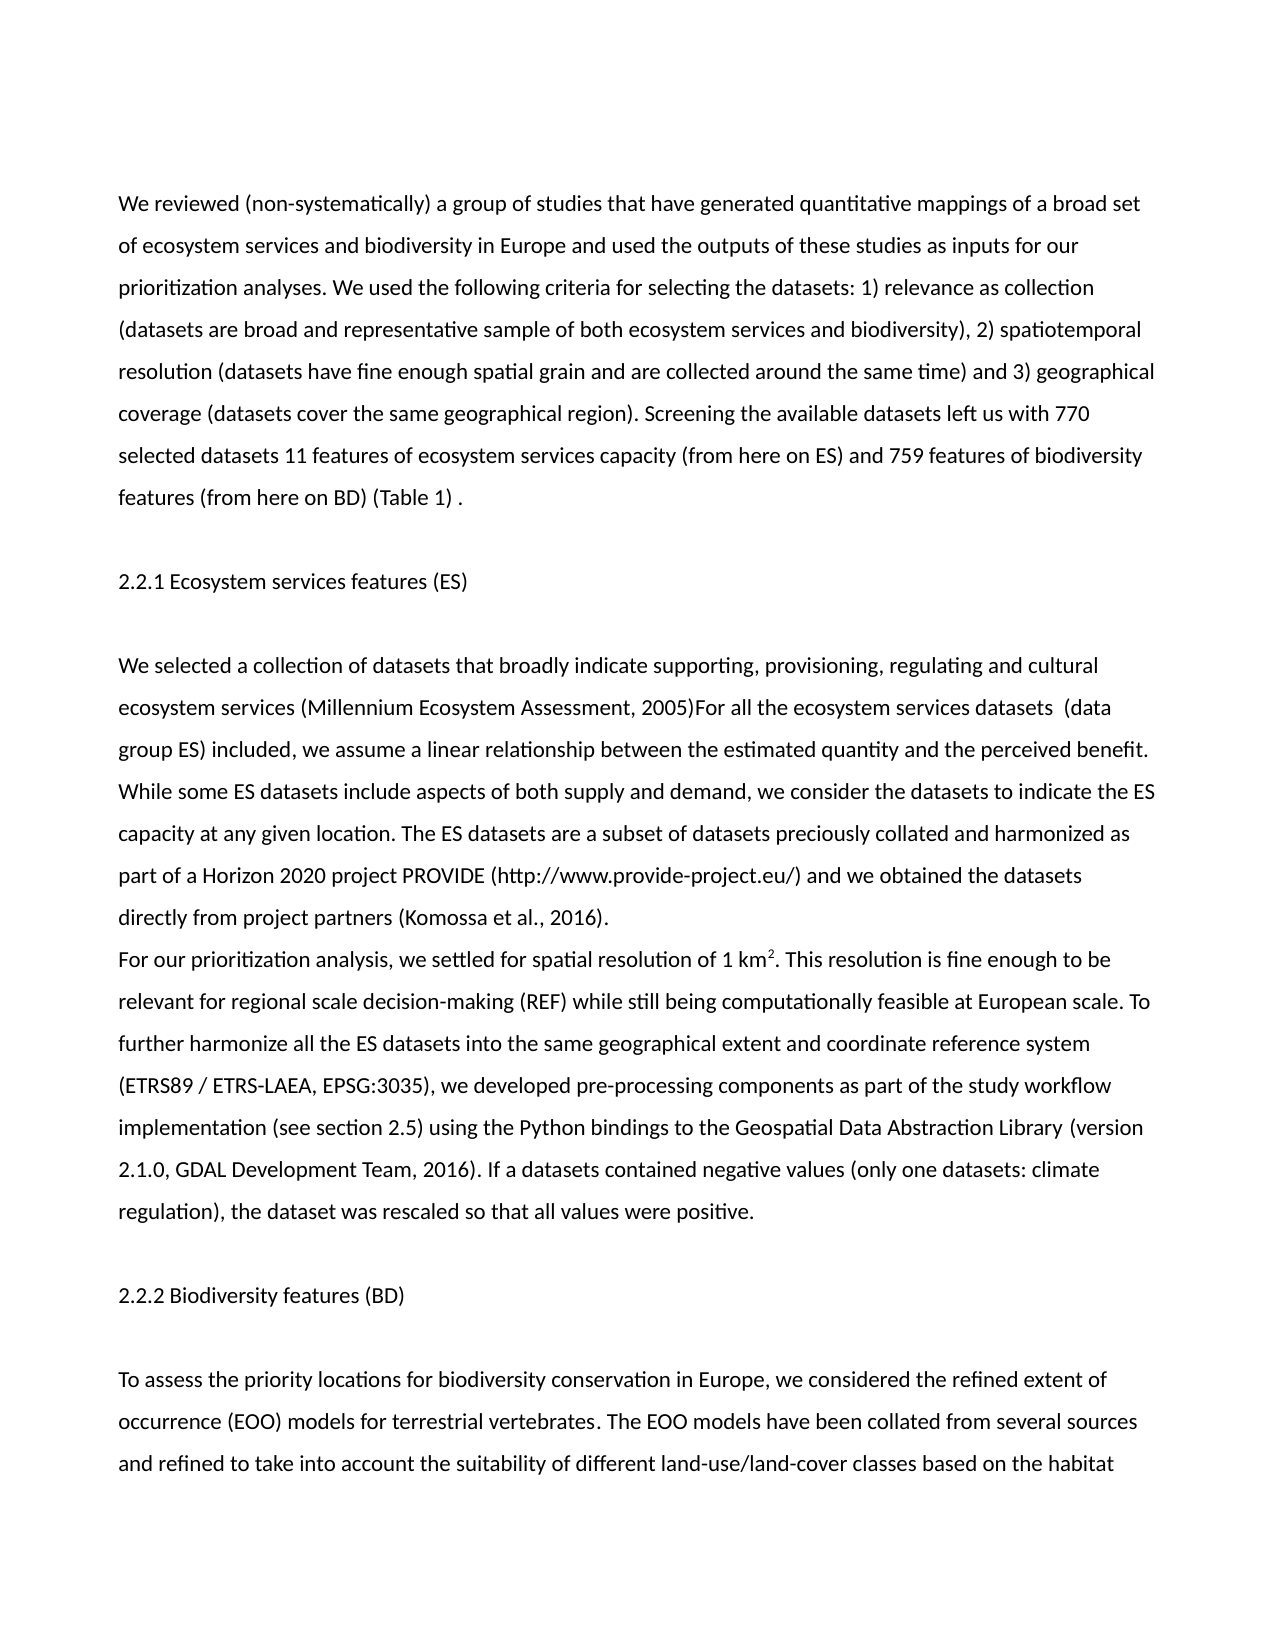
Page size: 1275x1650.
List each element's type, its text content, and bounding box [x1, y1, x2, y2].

text To assess the priority locations for biodiversity conservation in Europe, we considered the refined extent of occurrence (EOO) models for terrestrial vertebrates. The EOO models have been collated from several sources and refined to take into account the suitability of different land-use/land-cover classes based on the habitat [118, 1365, 1157, 1477]
subtitle 2.2.2 Biodiversity features (BD) [118, 1281, 1157, 1309]
subtitle 2.2.1 Ecosystem services features (ES) [118, 567, 1157, 595]
text We reviewed (non-systematically) a group of studies that have generated quantitative mappings of a broad set of ecosystem services and biodiversity in Europe and used the outputs of these studies as inputs for our prioritization analyses. We used the following criteria for selecting the datasets: 1) relevance as collection (datasets are broad and representative sample of both ecosystem services and biodiversity), 2) spatiotemporal resolution (datasets have fine enough spatial grain and are collected around the same time) and 3) geographical coverage (datasets cover the same geographical region). Screening the available datasets left us with 770 selected datasets 11 features of ecosystem services capacity (from here on ES) and 759 features of biodiversity features (from here on BD) (Table 1) . [118, 189, 1157, 511]
text We selected a collection of datasets that broadly indicate supporting, provisioning, regulating and cultural ecosystem services (Millennium Ecosystem Assessment, 2005)For all the ecosystem services datasets (data group ES) included⁠, we assume a linear relationship between the estimated quantity and the perceived benefit. While some ES datasets include aspects of both supply and demand, we consider the datasets to indicate the ES capacity at any given location. The ES datasets are a subset of datasets preciously collated and harmonized as part of a Horizon 2020 project PROVIDE (http://www.provide-project.eu/) and we obtained the datasets directly from project partners (Komossa et al., 2016)⁠. [118, 651, 1157, 931]
text For our prioritization analysis, we settled for spatial resolution of 1 km2. This resolution is fine enough to be relevant for regional scale decision-making (REF) while still being computationally feasible at European scale. To further harmonize all the ES datasets into the same geographical extent and coordinate reference system (ETRS89 / ETRS-LAEA, EPSG:3035), we developed pre-processing components as part of the study workflow implementation (see section 2.5) using the Python bindings to the Geospatial Data Abstraction Library (version 2.1.0, GDAL Development Team, 2016)⁠.⁠ If a datasets contained negative values (only one datasets: climate regulation), the dataset was rescaled so that all values were positive. [118, 945, 1157, 1225]
